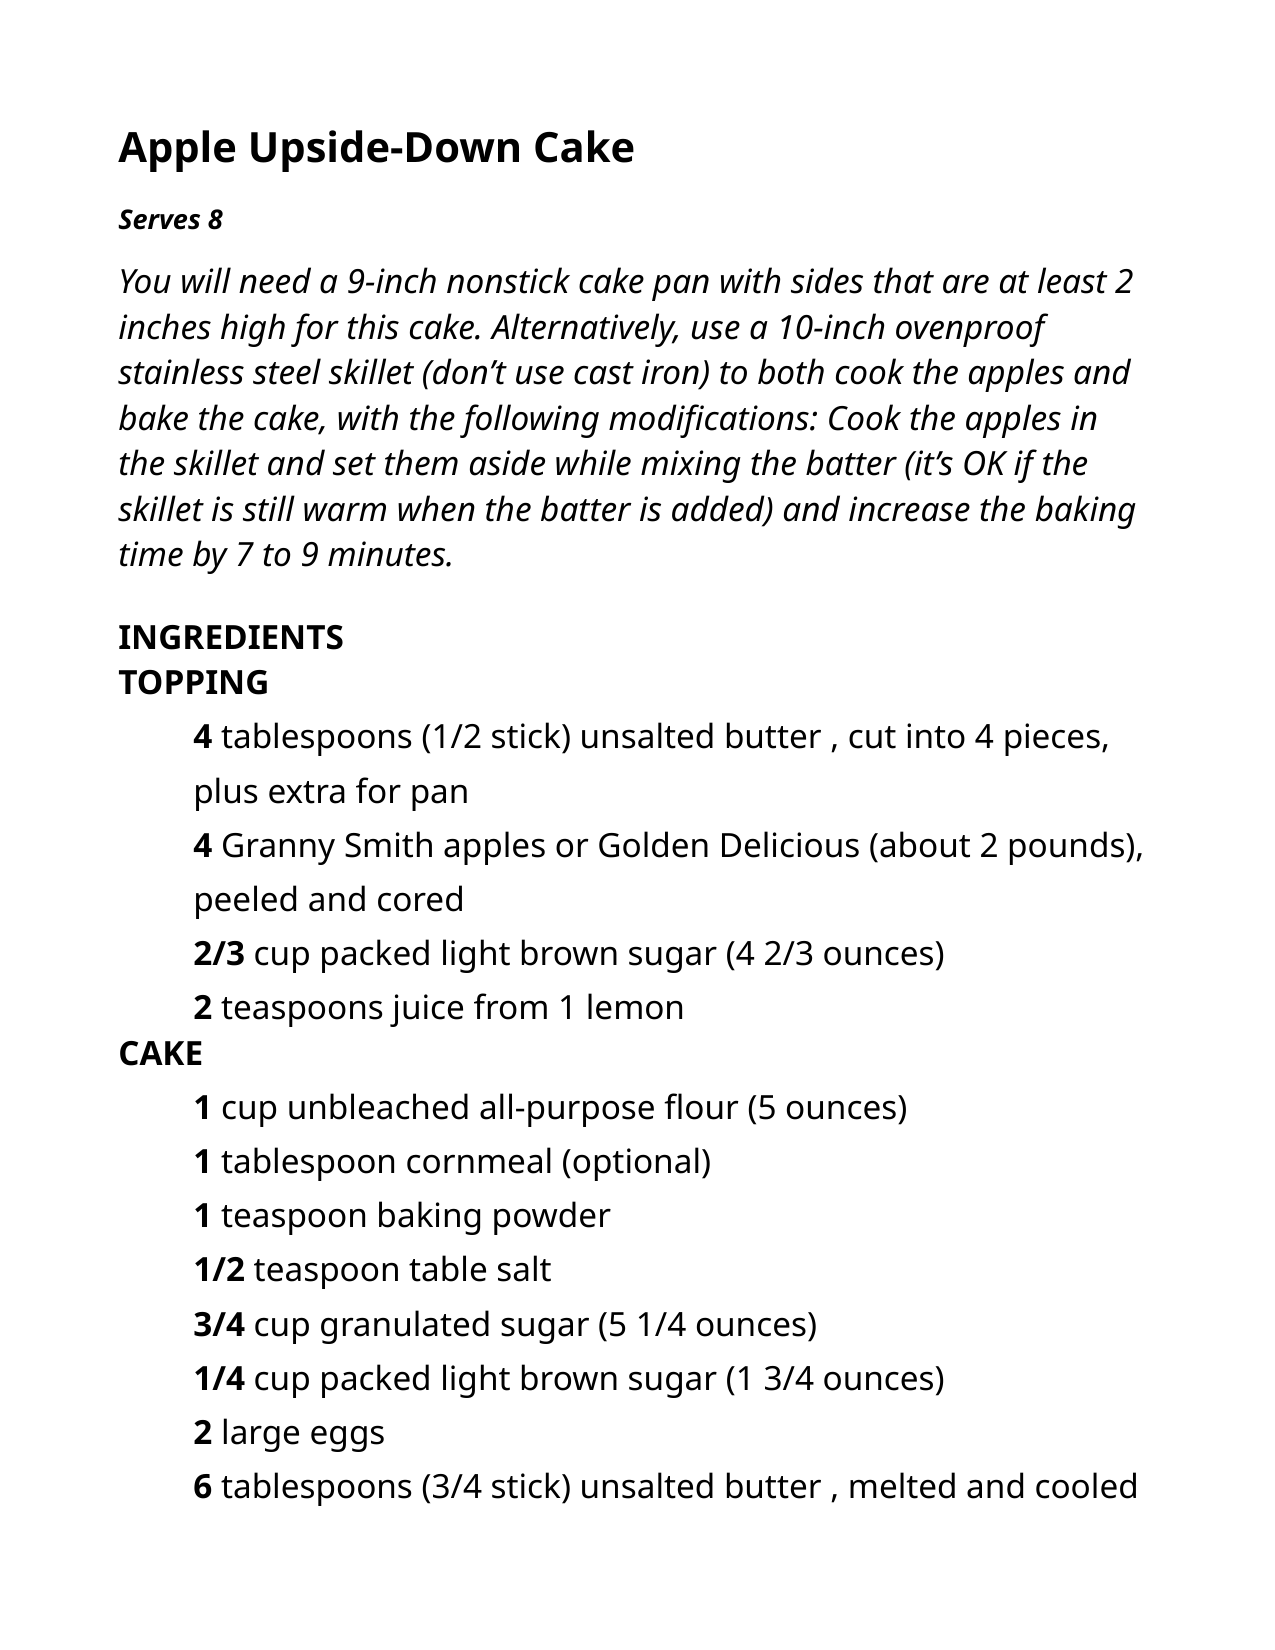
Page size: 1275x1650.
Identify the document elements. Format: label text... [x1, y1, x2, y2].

text INGREDIENTS [118, 614, 1157, 659]
text 3/4 cup granulated sugar (5 1/4 ounces) [118, 1292, 1157, 1346]
text 2/3 cup packed light brown sugar (4 2/3 ounces) [118, 921, 1157, 975]
text 6 tablespoons (3/4 stick) unsalted butter , melted and cooled [118, 1454, 1157, 1508]
text CAKE [118, 1029, 1157, 1075]
text Serves 8 [118, 200, 1157, 237]
text 1/4 cup packed light brown sugar (1 3/4 ounces) [118, 1346, 1157, 1400]
text 1 tablespoon cornmeal (optional) [118, 1129, 1157, 1183]
text 1 teaspoon baking powder [118, 1183, 1157, 1237]
text 2 large eggs [118, 1400, 1157, 1454]
text Apple Upside-Down Cake [118, 118, 1157, 175]
text 1 cup unbleached all-purpose flour (5 ounces) [118, 1075, 1157, 1129]
text You will need a 9-inch nonstick cake pan with sides that are at least 2 inches high for this cake. Alternatively, use a 10-inch ovenproof stainless steel skillet (don’t use cast iron) to both cook the apples and bake the cake, with the following modifications: Cook the apples in the skillet and set them aside while mixing the batter (it’s OK if the skillet is still warm when the batter is added) and increase the baking time by 7 to 9 minutes. [118, 258, 1157, 576]
text TOPPING [118, 659, 1157, 704]
text 2 teaspoons juice from 1 lemon [118, 975, 1157, 1029]
text 4 Granny Smith apples or Golden Delicious (about 2 pounds), peeled and cored [118, 813, 1157, 921]
text 1/2 teaspoon table salt [118, 1237, 1157, 1292]
text 4 tablespoons (1/2 stick) unsalted butter , cut into 4 pieces, plus extra for pan [118, 704, 1157, 813]
